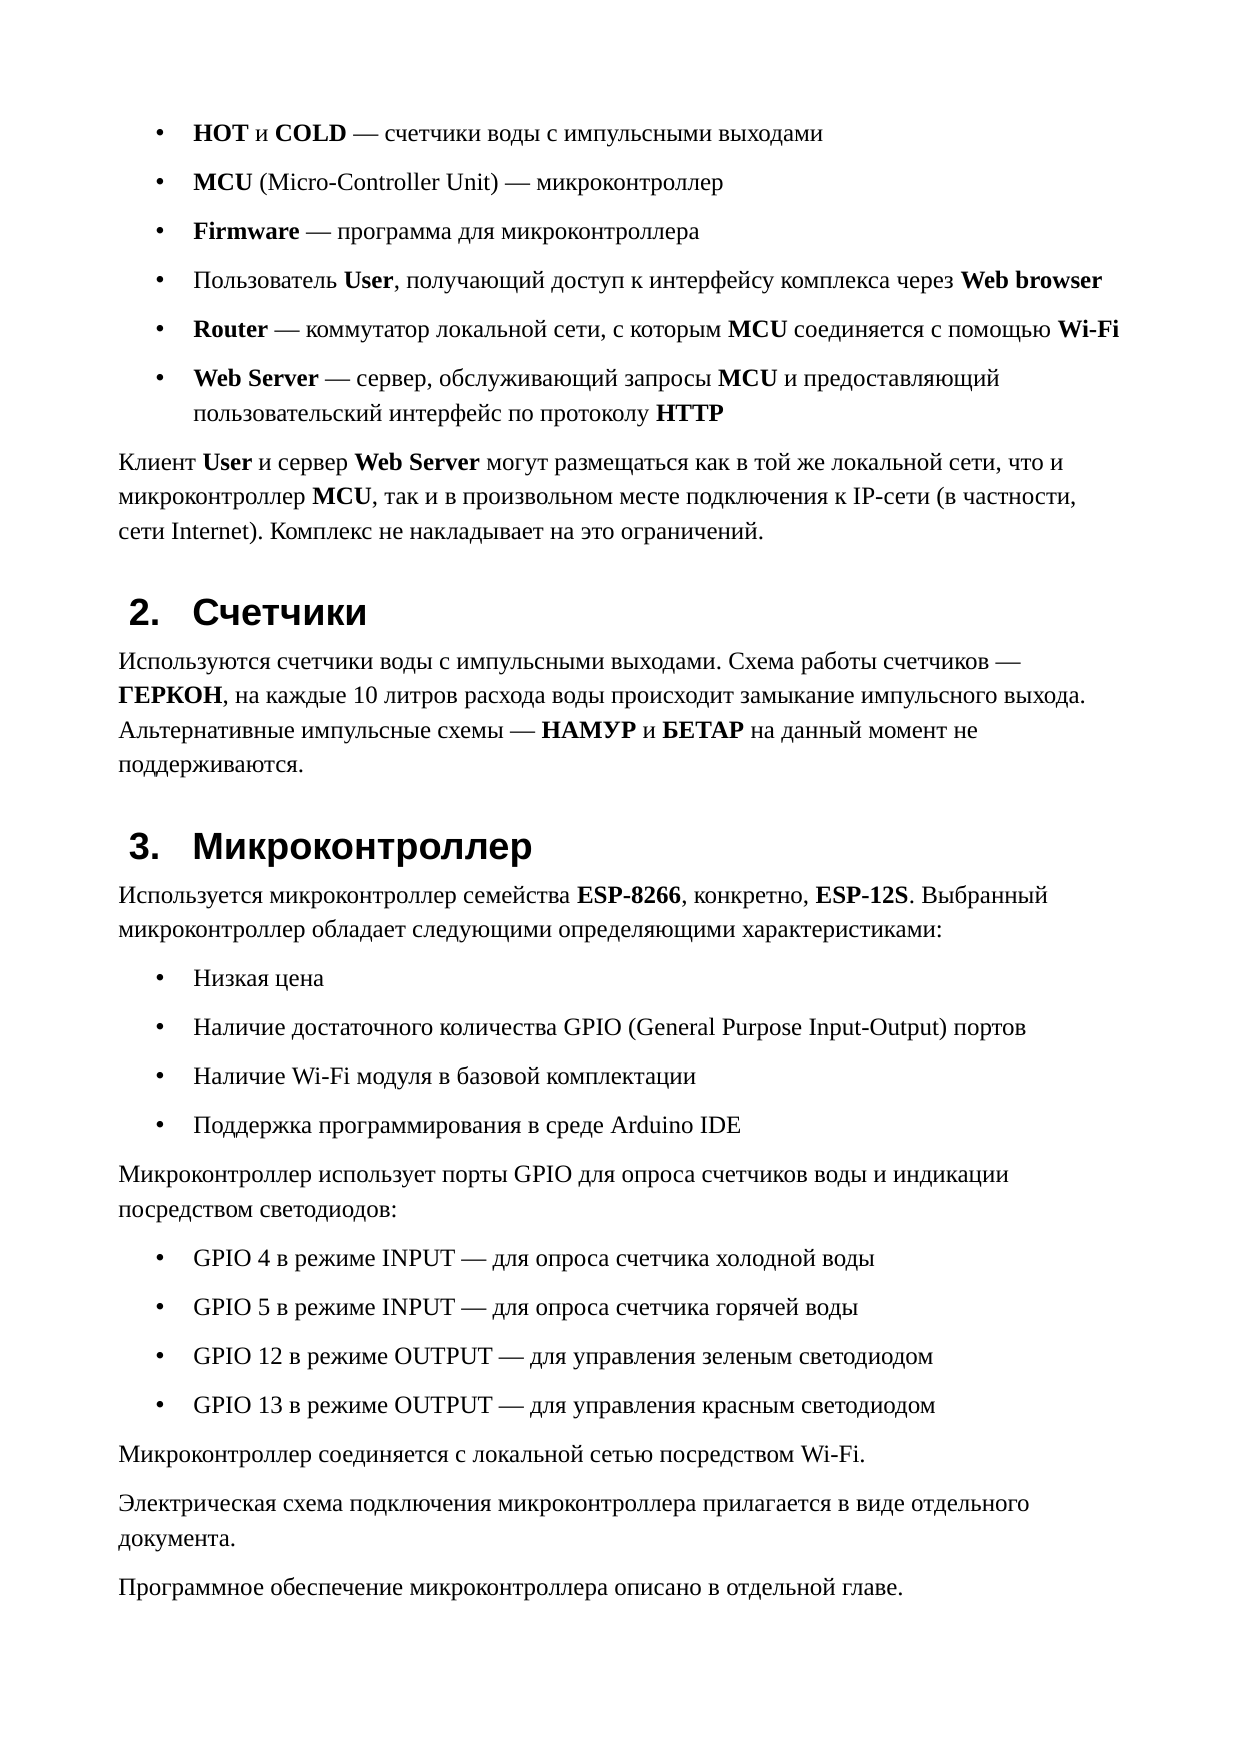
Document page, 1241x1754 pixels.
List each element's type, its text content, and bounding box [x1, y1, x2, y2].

list Наличие Wi-Fi модуля в базовой комплектации [156, 1061, 1122, 1090]
text Клиент User и сервер Web Server могут размещаться как в той же локальной сети, что и микроконтроллер MCU, так и в произвольном месте подключения к IP-сети (в частности, сети Internet). Комплекс не накладывает на это ограничений. [118, 447, 1122, 545]
subtitle Микроконтроллер [118, 824, 1122, 867]
text Микроконтроллер использует порты GPIO для опроса счетчиков воды и индикации посредством светодиодов: [118, 1159, 1122, 1223]
list Пользователь User, получающий доступ к интерфейсу комплекса через Web browser [156, 265, 1122, 294]
text Используется микроконтроллер семейства ESP-8266, конкретно, ESP-12S. Выбранный микроконтроллер обладает следующими определяющими характеристиками: [118, 880, 1122, 943]
list GPIO 5 в режиме INPUT — для опроса счетчика горячей воды [156, 1292, 1122, 1321]
list GPIO 13 в режиме OUTPUT — для управления красным светодиодом [156, 1390, 1122, 1419]
list Firmware — программа для микроконтроллера [156, 216, 1122, 245]
list GPIO 4 в режиме INPUT — для опроса счетчика холодной воды [156, 1243, 1122, 1272]
list MCU (Micro-Controller Unit) — микроконтроллер [156, 167, 1122, 196]
text Используются счетчики воды с импульсными выходами. Схема работы счетчиков — ГЕРКОН, на каждые 10 литров расхода воды происходит замыкание импульсного выхода. Альтернативные импульсные схемы — НАМУР и БЕТАР на данный момент не поддерживаются. [118, 646, 1122, 778]
list HOT и COLD — счетчики воды с импульсными выходами [156, 118, 1122, 147]
list Наличие достаточного количества GPIO (General Purpose Input-Output) портов [156, 1012, 1122, 1041]
text Электрическая схема подключения микроконтроллера прилагается в виде отдельного документа. [118, 1488, 1122, 1552]
list Низкая цена [156, 963, 1122, 992]
list GPIO 12 в режиме OUTPUT — для управления зеленым светодиодом [156, 1341, 1122, 1370]
subtitle Счетчики [118, 590, 1122, 634]
list Web Server — сервер, обслуживающий запросы MCU и предоставляющий пользовательский интерфейс по протоколу HTTP [156, 363, 1122, 427]
list Поддержка программирования в среде Arduino IDE [156, 1111, 1122, 1139]
text Программное обеспечение микроконтроллера описано в отдельной главе. [118, 1572, 1122, 1601]
text Микроконтроллер соединяется с локальной сетью посредством Wi-Fi. [118, 1439, 1122, 1468]
list Router — коммутатор локальной сети, с которым MCU соединяется с помощью Wi-Fi [156, 314, 1122, 343]
